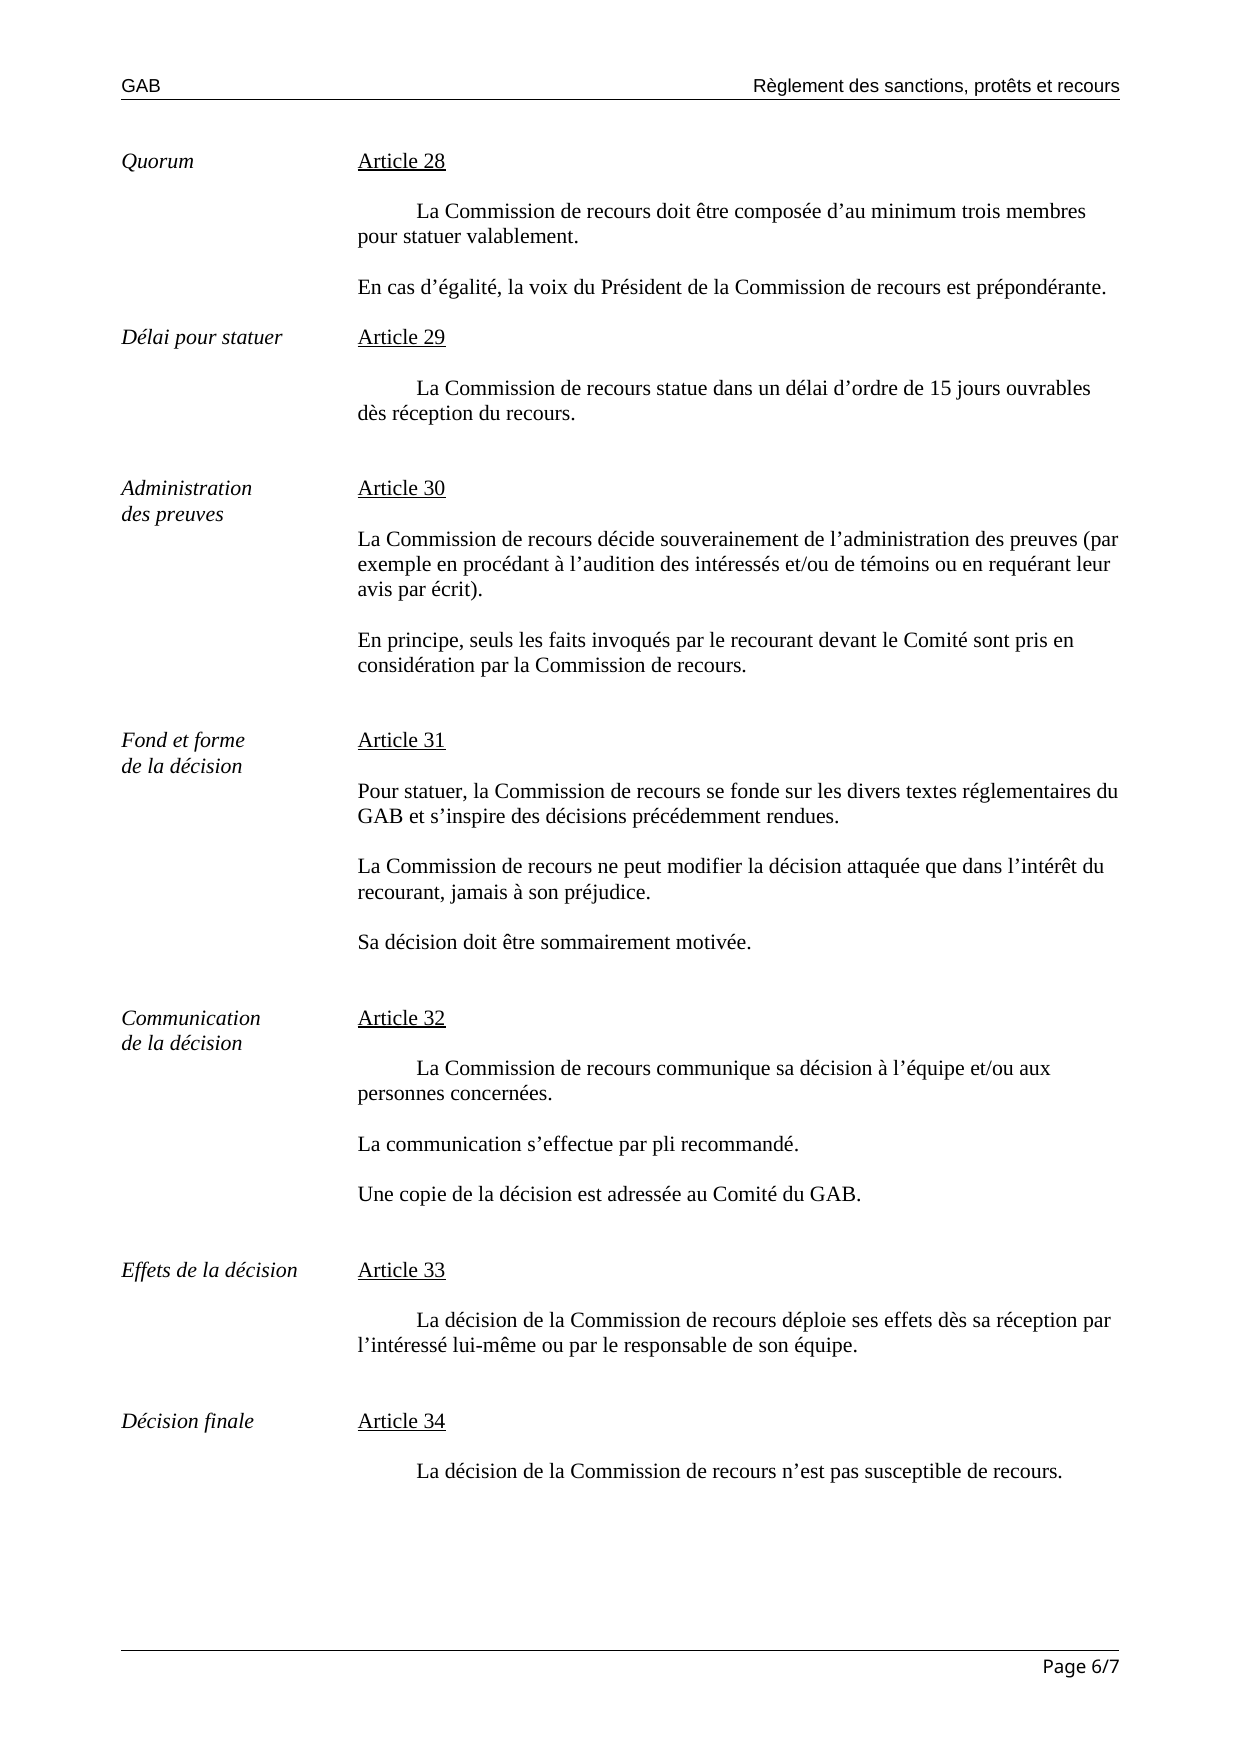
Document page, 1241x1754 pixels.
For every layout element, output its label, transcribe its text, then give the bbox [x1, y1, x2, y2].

text La Commission de recours décide souverainement de l’administration des preuves (par exemple en procédant à l’audition des intéressés et/ou de témoins ou en requérant leur avis par écrit). En principe, seuls les faits invoqués par le recourant devant le Comité sont pris en considération par la Commission de recours. [121, 526, 1119, 677]
text de la décision [121, 1030, 1119, 1055]
text La décision de la Commission de recours n’est pas susceptible de recours. [121, 1458, 1119, 1484]
text La Commission de recours statue dans un délai d’ordre de 15 jours ouvrables dès réception du recours. [121, 374, 1119, 450]
text des preuves [121, 501, 1119, 526]
text Fond et forme Article 31 [121, 727, 1119, 753]
text Quorum Article 28 [121, 148, 1119, 173]
text Décision finale Article 34 [121, 1408, 1119, 1433]
text Délai pour statuer Article 29 [121, 324, 1119, 349]
text Communication Article 32 [121, 1005, 1119, 1030]
text La Commission de recours communique sa décision à l’équipe et/ou aux personnes concernées. La communication s’effectue par pli recommandé. Une copie de la décision est adressée au Comité du GAB. [121, 1055, 1119, 1206]
text Administration Article 30 [121, 475, 1119, 501]
text La décision de la Commission de recours déploie ses effets dès sa réception par l’intéressé lui-même ou par le responsable de son équipe. [121, 1307, 1119, 1358]
text Effets de la décision Article 33 [121, 1257, 1119, 1282]
text La Commission de recours doit être composée d’au minimum trois membres pour statuer valablement. En cas d’égalité, la voix du Président de la Commission de recours est prépondérante. [121, 198, 1119, 299]
text Pour statuer, la Commission de recours se fonde sur les divers textes réglementaires du GAB et s’inspire des décisions précédemment rendues. La Commission de recours ne peut modifier la décision attaquée que dans l’intérêt du recourant, jamais à son préjudice. Sa décision doit être sommairement motivée. [121, 778, 1119, 954]
text de la décision [121, 753, 1119, 778]
